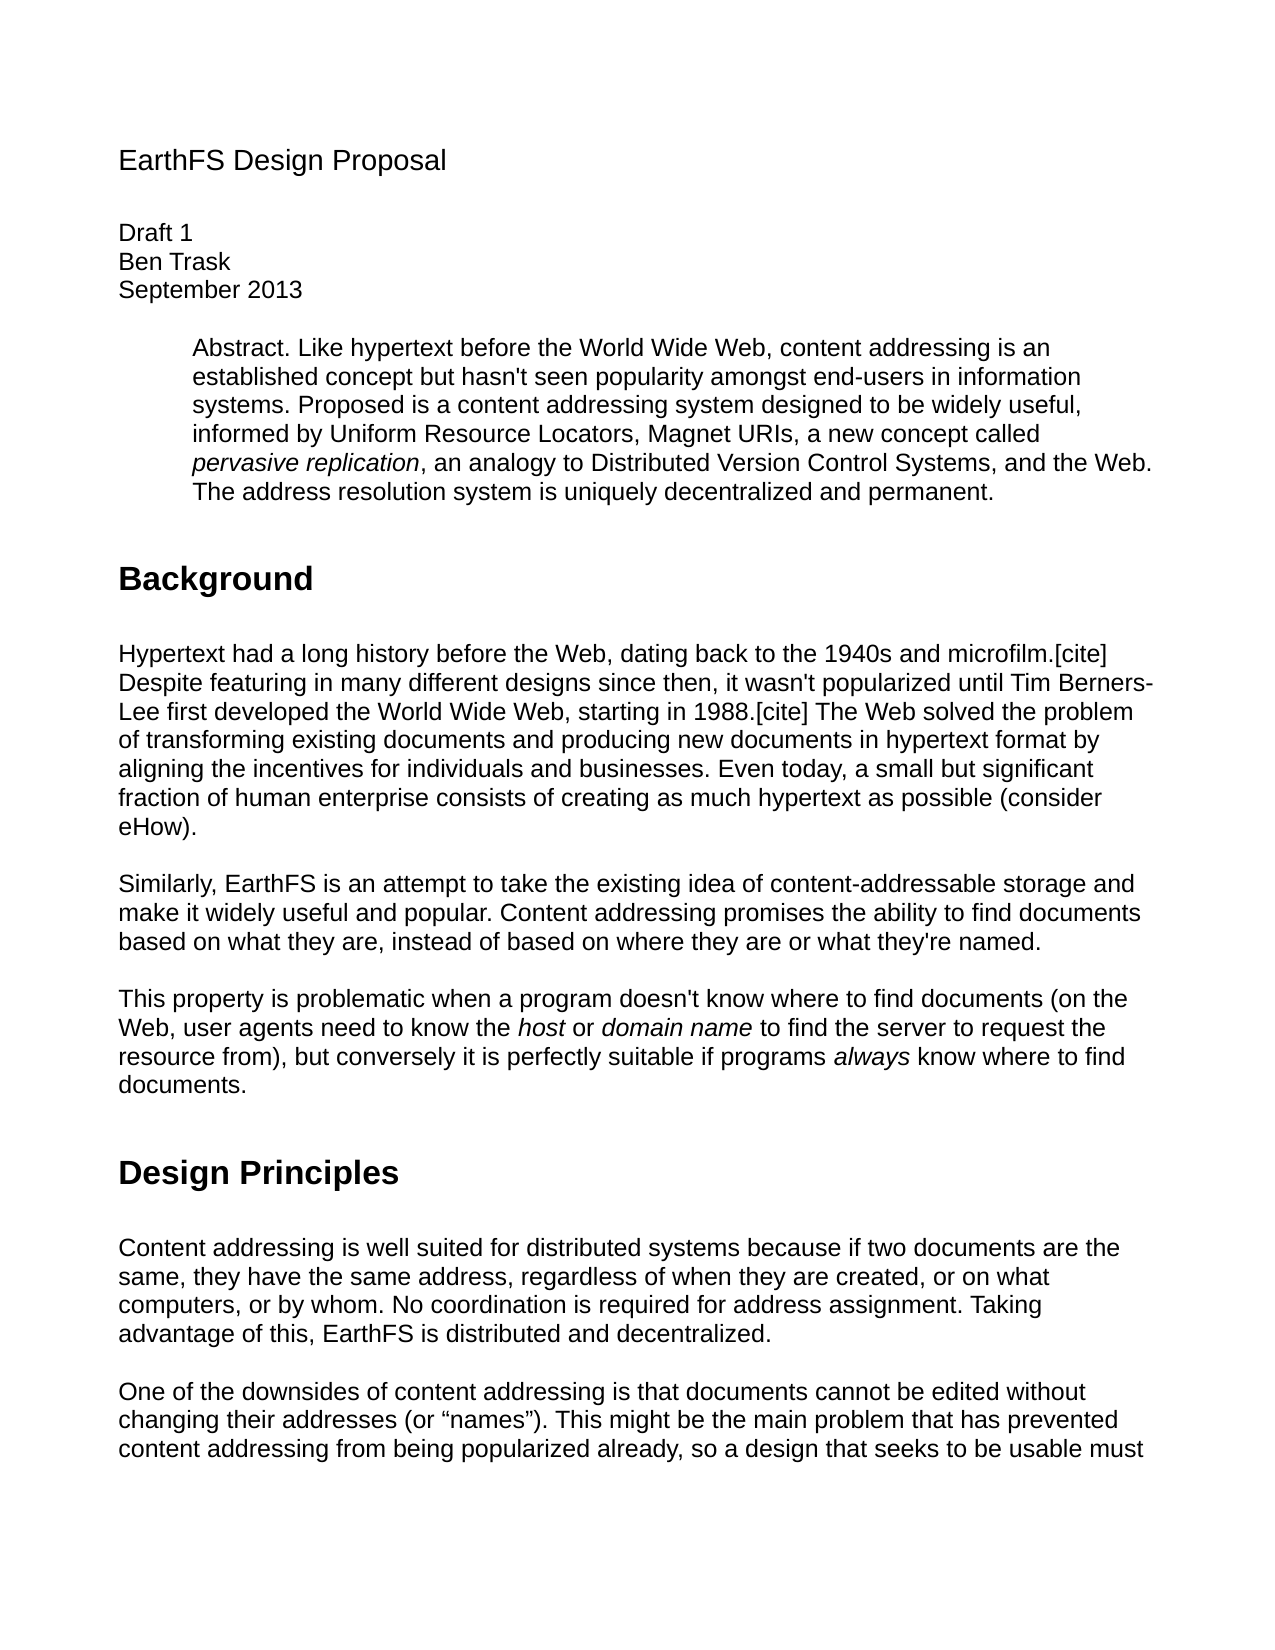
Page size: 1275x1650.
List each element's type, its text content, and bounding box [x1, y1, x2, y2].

text This property is problematic when a program doesn't know where to find documents (on the Web, user agents need to know the host or domain name to find the server to request the resource from), but conversely it is perfectly suitable if programs always know where to find documents. [118, 984, 1157, 1099]
text September 2013 [118, 275, 1157, 304]
text Similarly, EarthFS is an attempt to take the existing idea of content-addressable storage and make it widely useful and popular. Content addressing promises the ability to find documents based on what they are, instead of based on where they are or what they're named. [118, 869, 1157, 955]
text Abstract. Like hypertext before the World Wide Web, content addressing is an established concept but hasn't seen popularity amongst end-users in information systems. Proposed is a content addressing system designed to be widely useful, informed by Uniform Resource Locators, Magnet URIs, a new concept called pervasive replication, an analogy to Distributed Version Control Systems, and the Web. The address resolution system is uniquely decentralized and permanent. [192, 333, 1157, 505]
text Draft 1 [118, 218, 1157, 247]
subtitle Design Principles [118, 1153, 1157, 1191]
text Ben Trask [118, 247, 1157, 275]
text One of the downsides of content addressing is that documents cannot be edited without changing their addresses (or “names”). This might be the main problem that has prevented content addressing from being popularized already, so a design that seeks to be usable must [118, 1376, 1157, 1463]
subtitle EarthFS Design Proposal [118, 143, 1157, 177]
subtitle Background [118, 559, 1157, 598]
text Hypertext had a long history before the Web, dating back to the 1940s and microfilm.[cite] Despite featuring in many different designs since then, it wasn't popularized until Tim Berners-Lee first developed the World Wide Web, starting in 1988.[cite] The Web solved the problem of transforming existing documents and producing new documents in hypertext format by aligning the incentives for individuals and businesses. Even today, a small but significant fraction of human enterprise consists of creating as much hypertext as possible (consider eHow). [118, 639, 1157, 840]
text Content addressing is well suited for distributed systems because if two documents are the same, they have the same address, regardless of when they are created, or on what computers, or by whom. No coordination is required for address assignment. Taking advantage of this, EarthFS is distributed and decentralized. [118, 1233, 1157, 1348]
